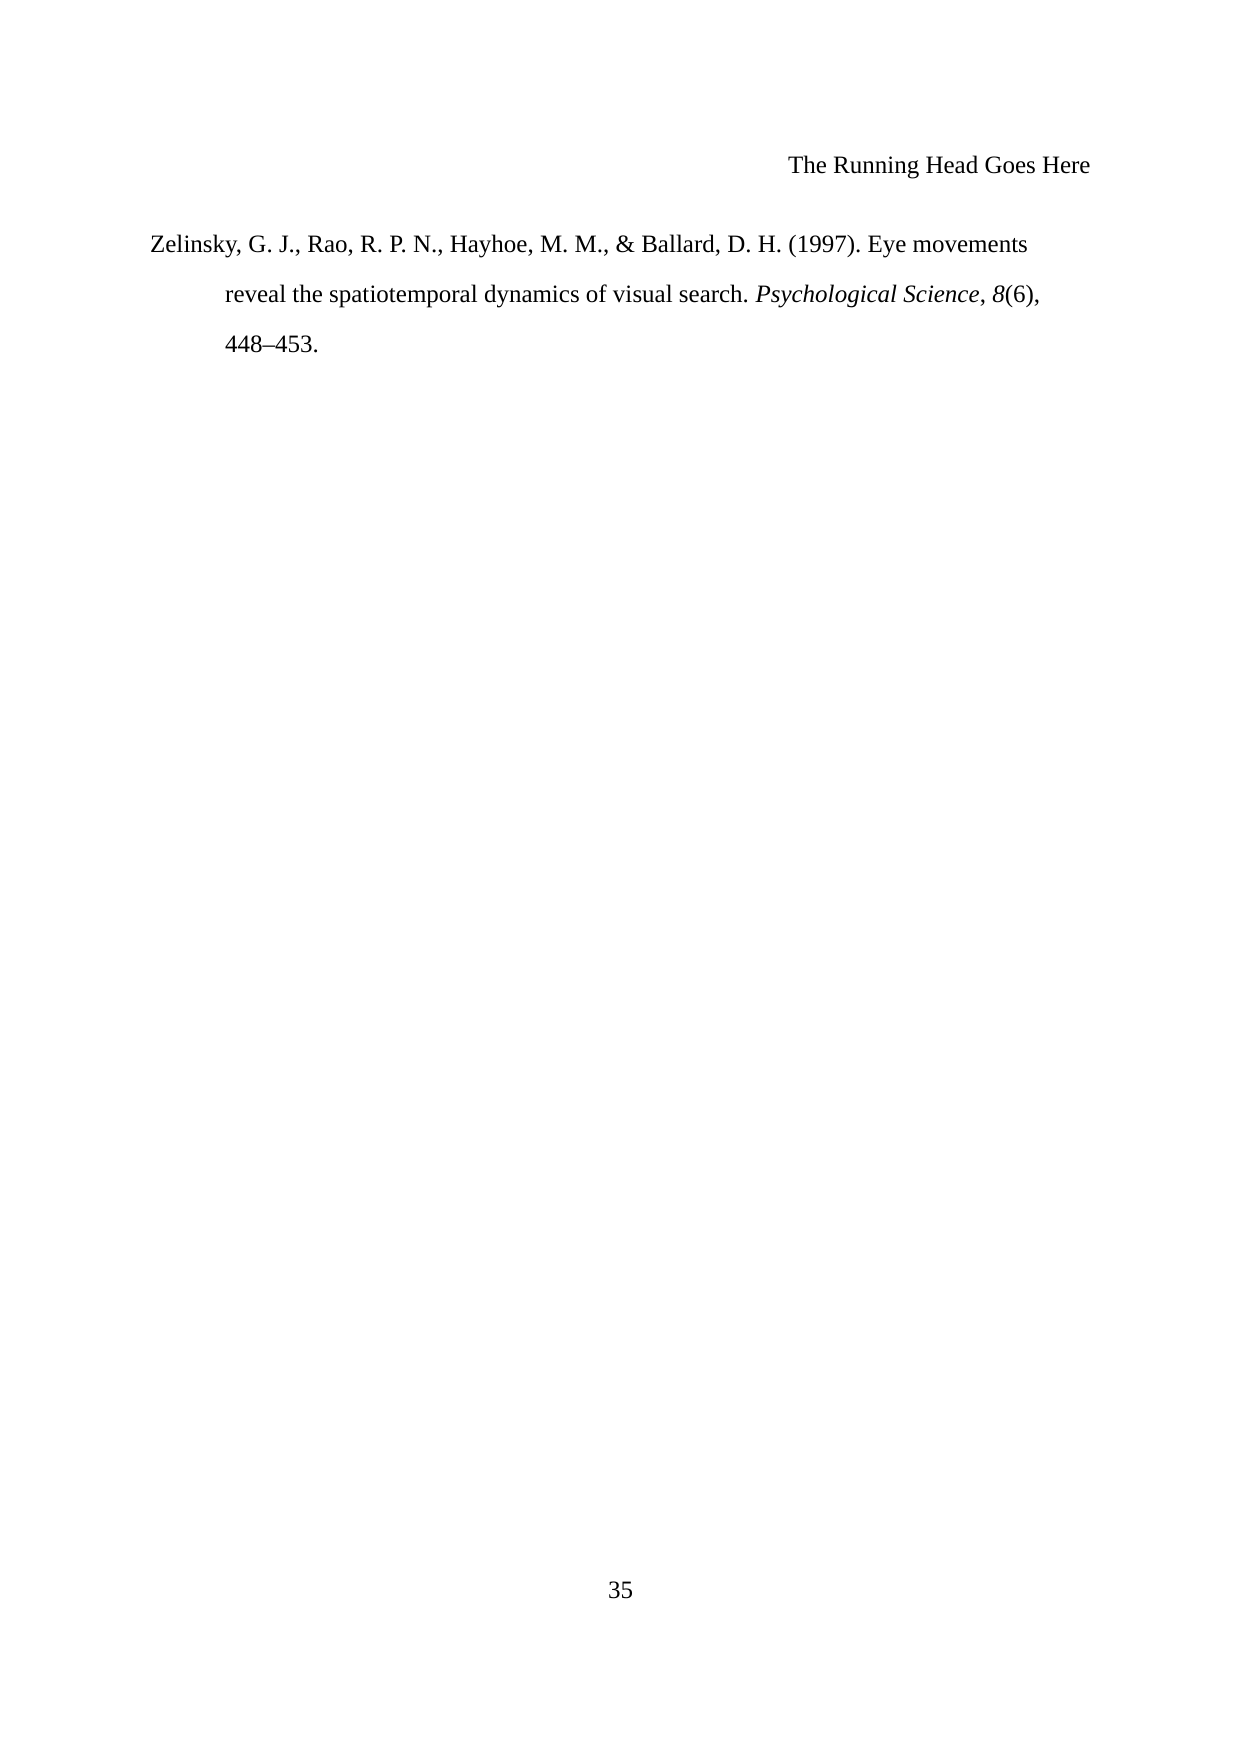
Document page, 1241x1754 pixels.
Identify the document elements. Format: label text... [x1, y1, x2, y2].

text Zelinsky, G. J., Rao, R. P. N., Hayhoe, M. M., & Ballard, D. H. (1997). Eye movements reveal the spatiotemporal dynamics of visual search. Psychological Science, 8(6), 448–453. [150, 208, 1091, 358]
